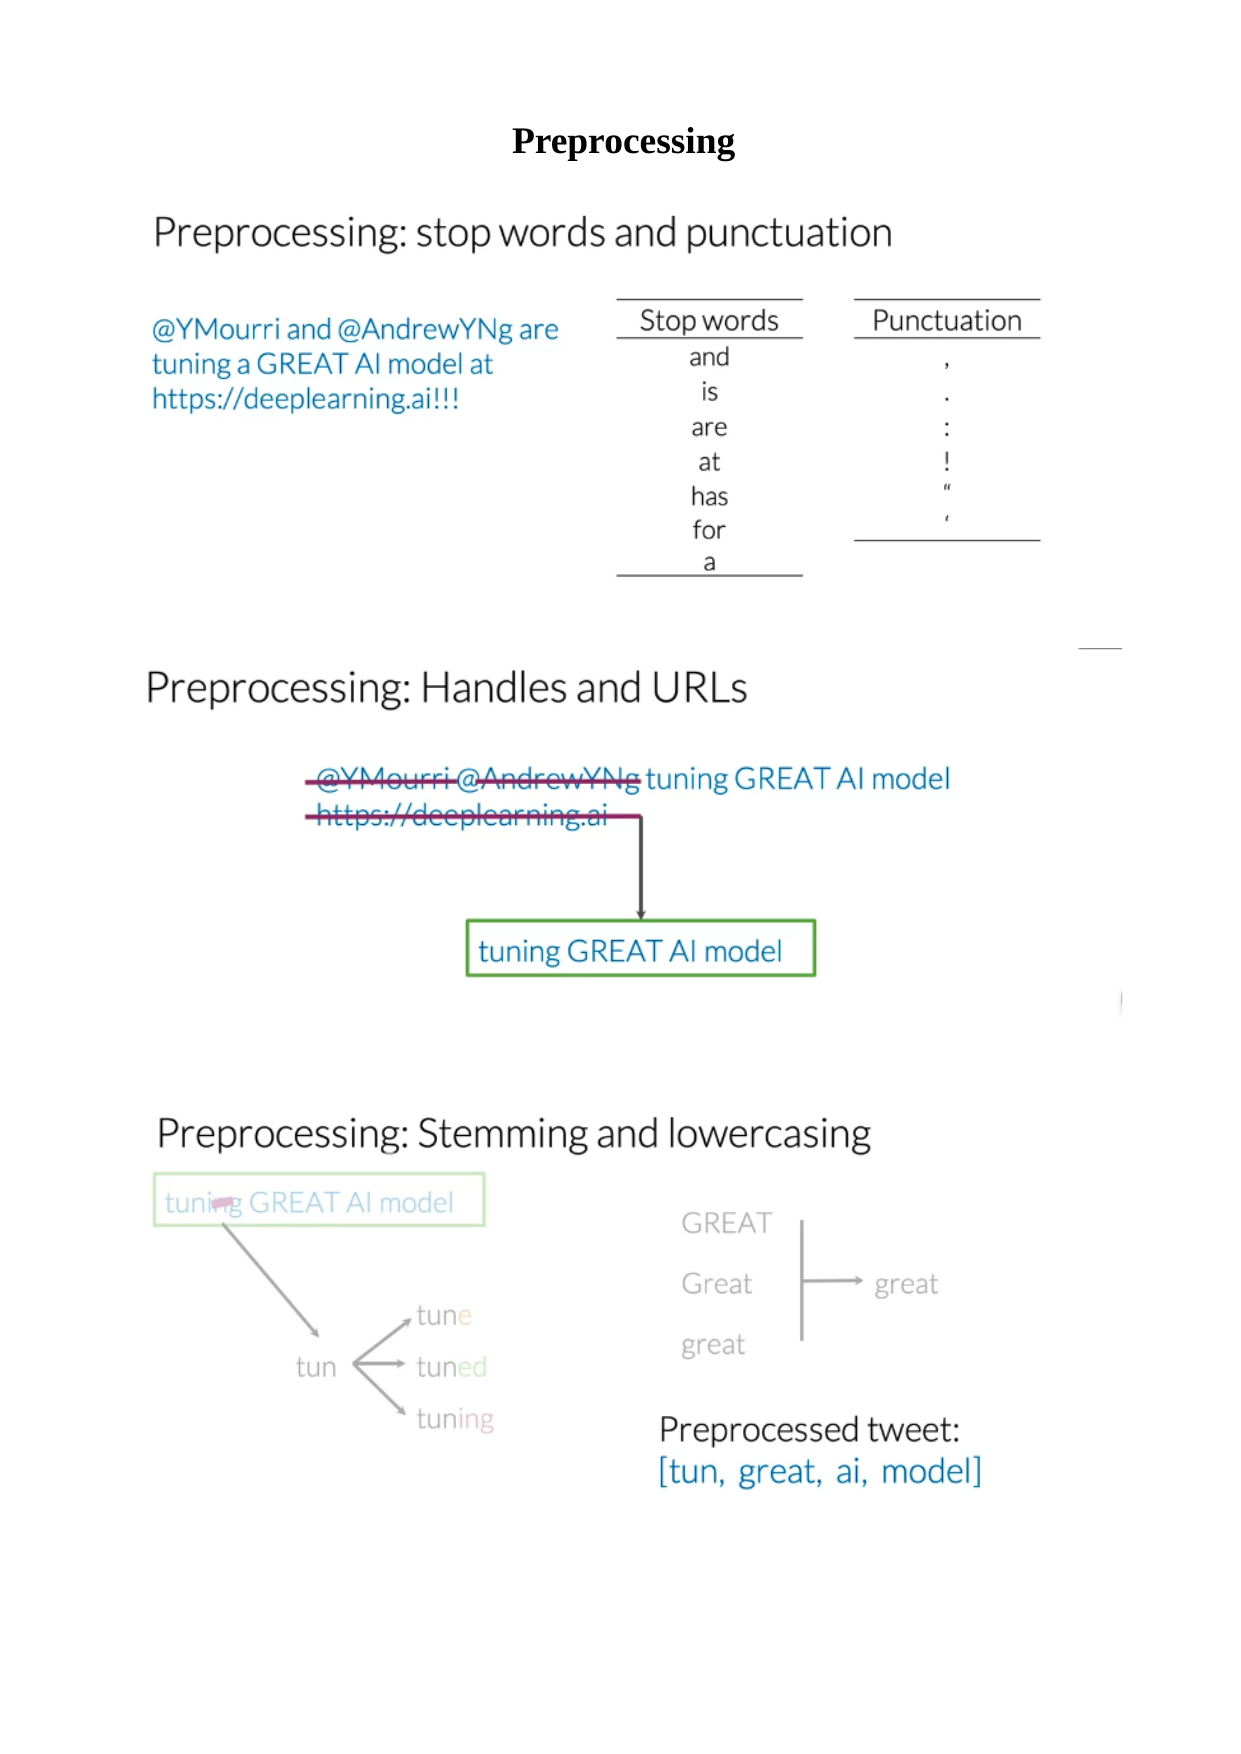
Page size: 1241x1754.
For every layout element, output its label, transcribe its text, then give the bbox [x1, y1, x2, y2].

subtitle Preprocessing [118, 118, 1122, 161]
picture [118, 648, 1123, 1020]
picture [118, 202, 1123, 591]
picture [118, 1097, 1123, 1505]
